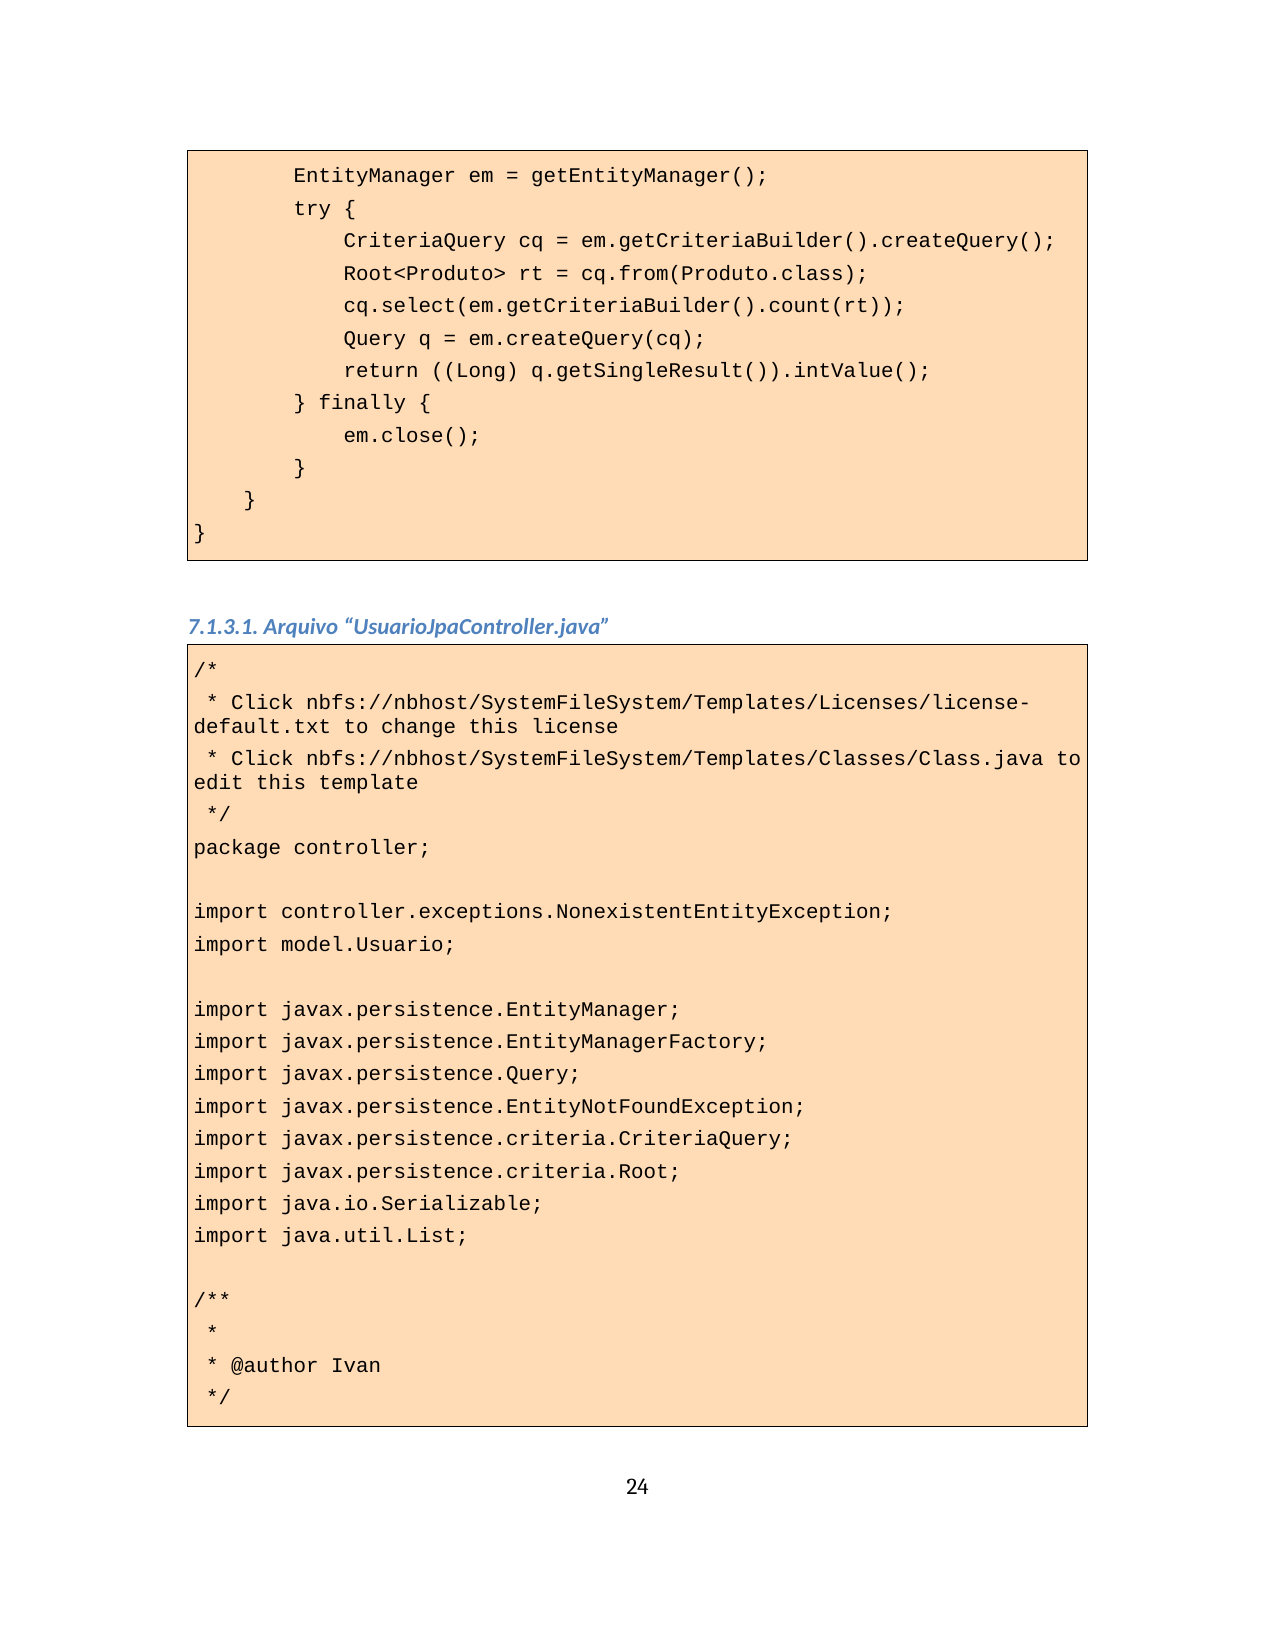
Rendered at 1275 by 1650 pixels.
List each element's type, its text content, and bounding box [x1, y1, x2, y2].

table_header /* * Click nbfs://nbhost/SystemFileSystem/Templates/Licenses/license-default.txt to change this license * Click nbfs://nbhost/SystemFileSystem/Templates/Classes/Class.java to edit this template */ package controller; import controller.exceptions.NonexistentEntityException; import model.Usuario; import javax.persistence.EntityManager; import javax.persistence.EntityManagerFactory; import javax.persistence.Query; import javax.persistence.EntityNotFoundException; import javax.persistence.criteria.CriteriaQuery; import javax.persistence.criteria.Root; import java.io.Serializable; import java.util.List; /** * * @author Ivan */ [188, 645, 1087, 1426]
table_header EntityManager em = getEntityManager(); try { CriteriaQuery cq = em.getCriteriaBuilder().createQuery(); Root<Produto> rt = cq.from(Produto.class); cq.select(em.getCriteriaBuilder().count(rt)); Query q = em.createQuery(cq); return ((Long) q.getSingleResult()).intValue(); } finally { em.close(); } } } [188, 151, 1087, 560]
subtitle 7.1.3.1. Arquivo “UsuarioJpaController.java” [187, 612, 1087, 640]
